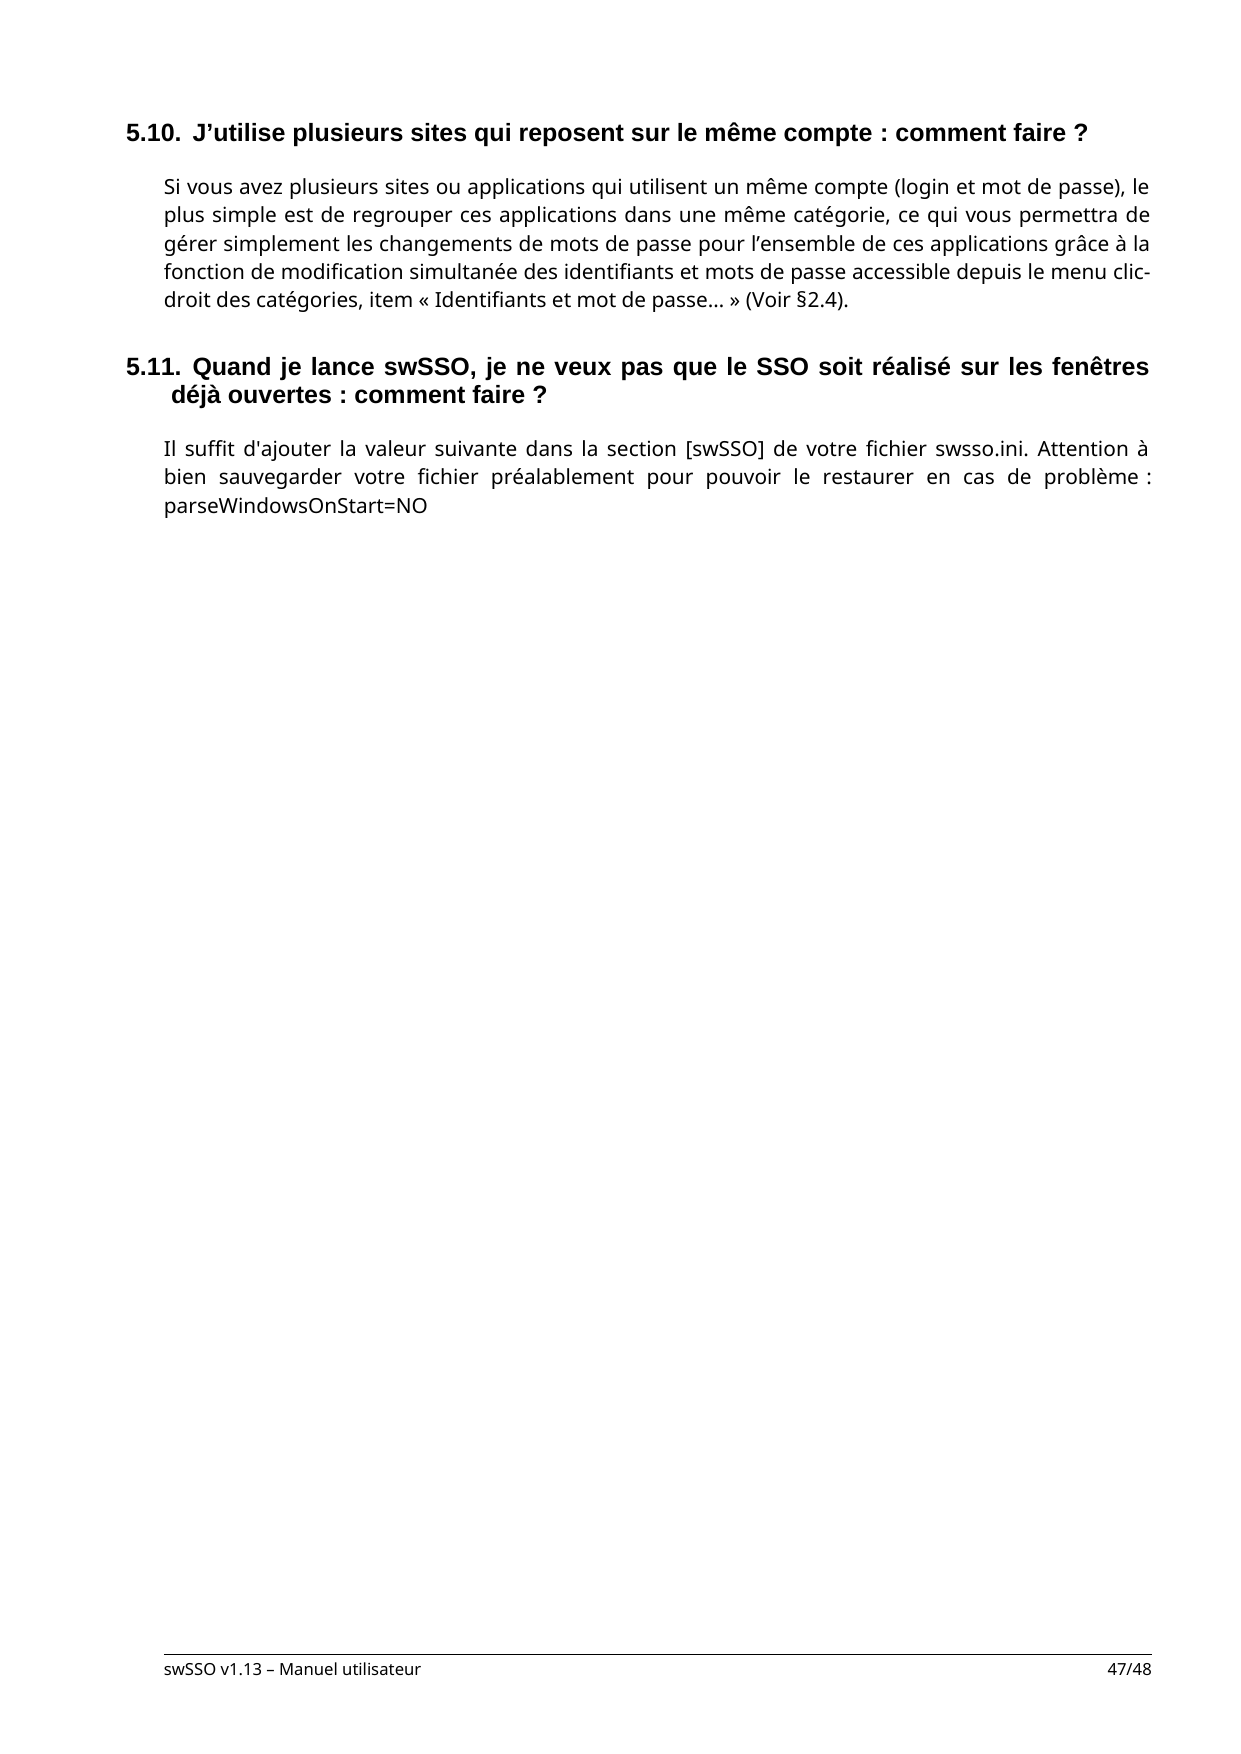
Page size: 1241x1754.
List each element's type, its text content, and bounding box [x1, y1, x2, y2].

text Si vous avez plusieurs sites ou applications qui utilisent un même compte (login et mot de passe), le plus simple est de regrouper ces applications dans une même catégorie, ce qui vous permettra de gérer simplement les changements de mots de passe pour l’ensemble de ces applications grâce à la fonction de modification simultanée des identifiants et mots de passe accessible depuis le menu clic-droit des catégories, item « Identifiants et mot de passe… » (Voir §2.4). [164, 172, 1152, 314]
subtitle J’utilise plusieurs sites qui reposent sur le même compte : comment faire ? [126, 118, 1152, 147]
subtitle Quand je lance swSSO, je ne veux pas que le SSO soit réalisé sur les fenêtres déjà ouvertes : comment faire ? [126, 352, 1152, 409]
text Il suffit d'ajouter la valeur suivante dans la section [swSSO] de votre fichier swsso.ini. Attention à bien sauvegarder votre fichier préalablement pour pouvoir le restaurer en cas de problème : parseWindowsOnStart=NO [164, 434, 1152, 519]
